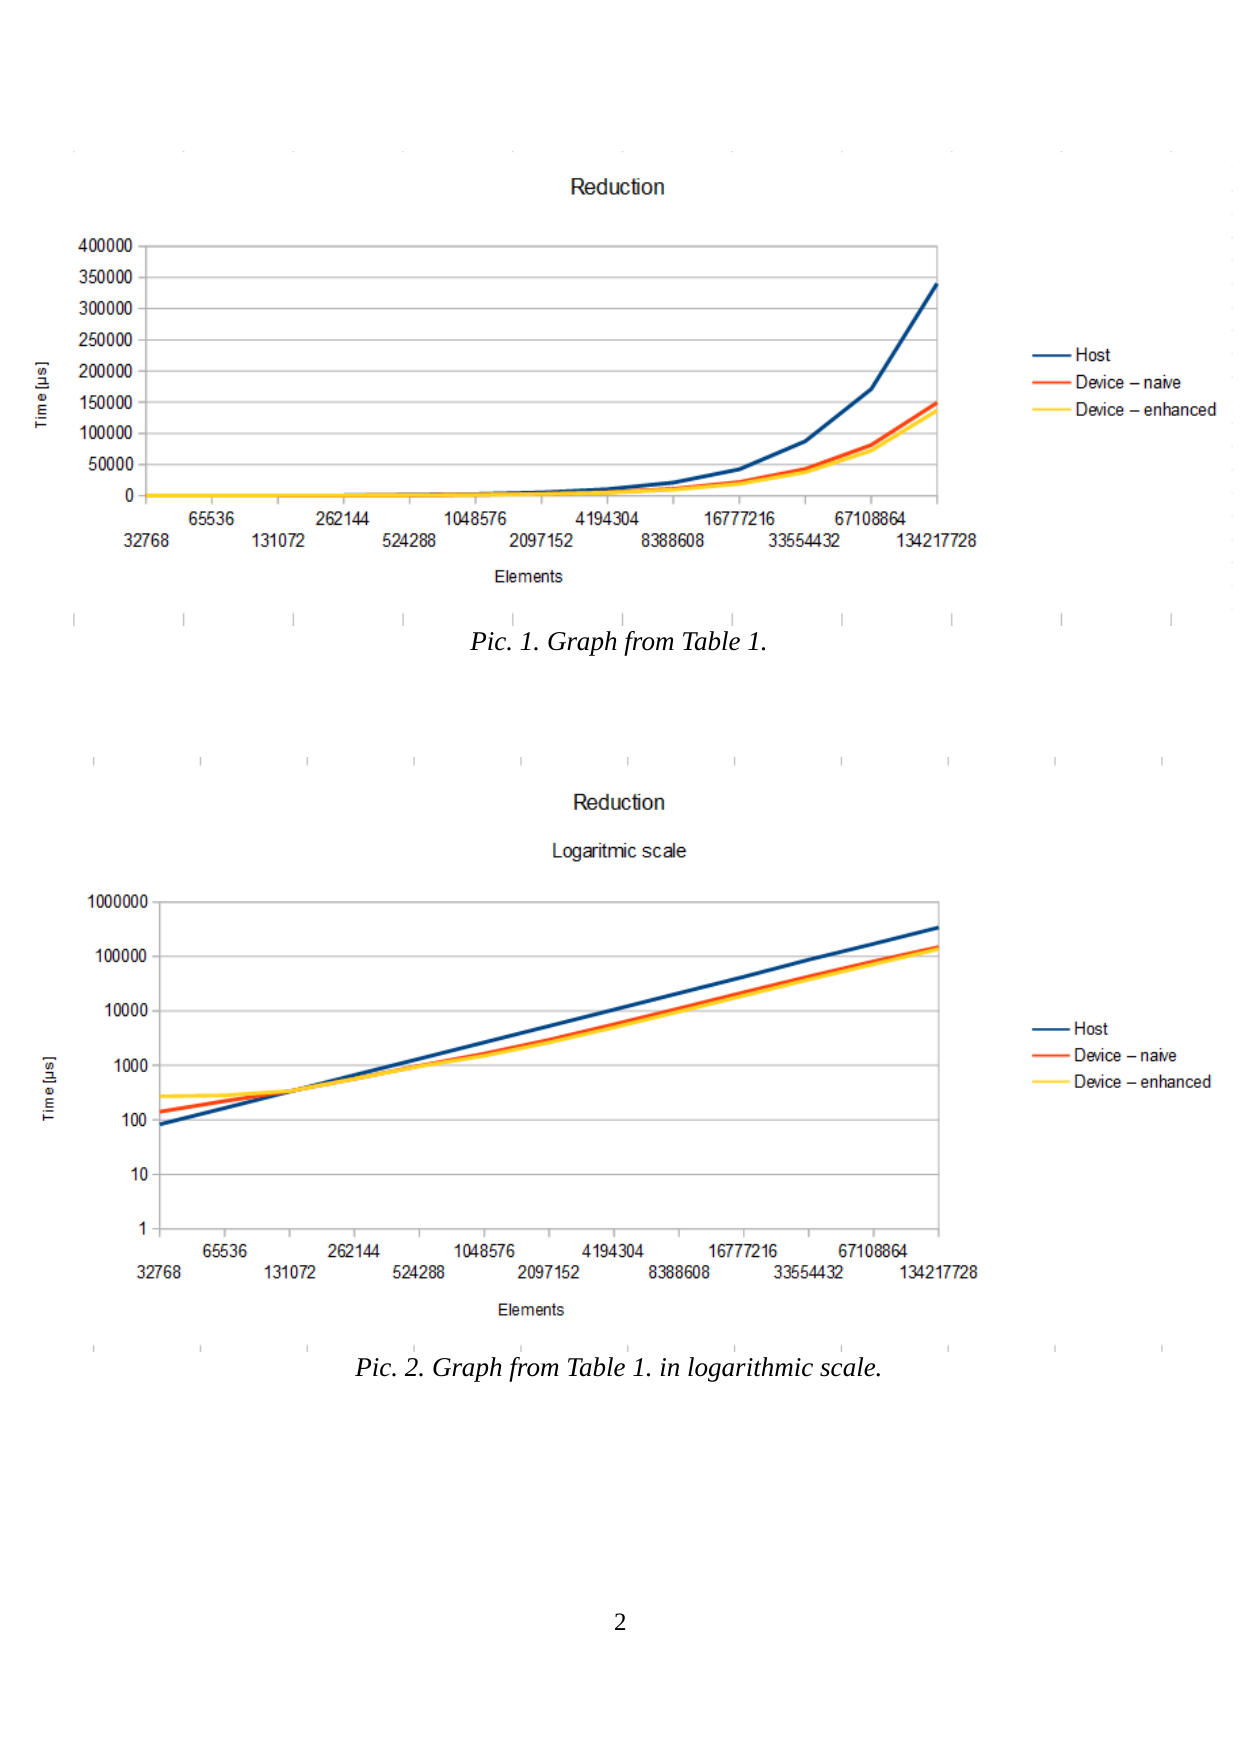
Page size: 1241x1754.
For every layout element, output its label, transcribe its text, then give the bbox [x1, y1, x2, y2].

text Pic. 2. Graph from Table 1. in logarithmic scale. [118, 1352, 1122, 1382]
text Pic. 1. Graph from Table 1. [118, 626, 1122, 657]
